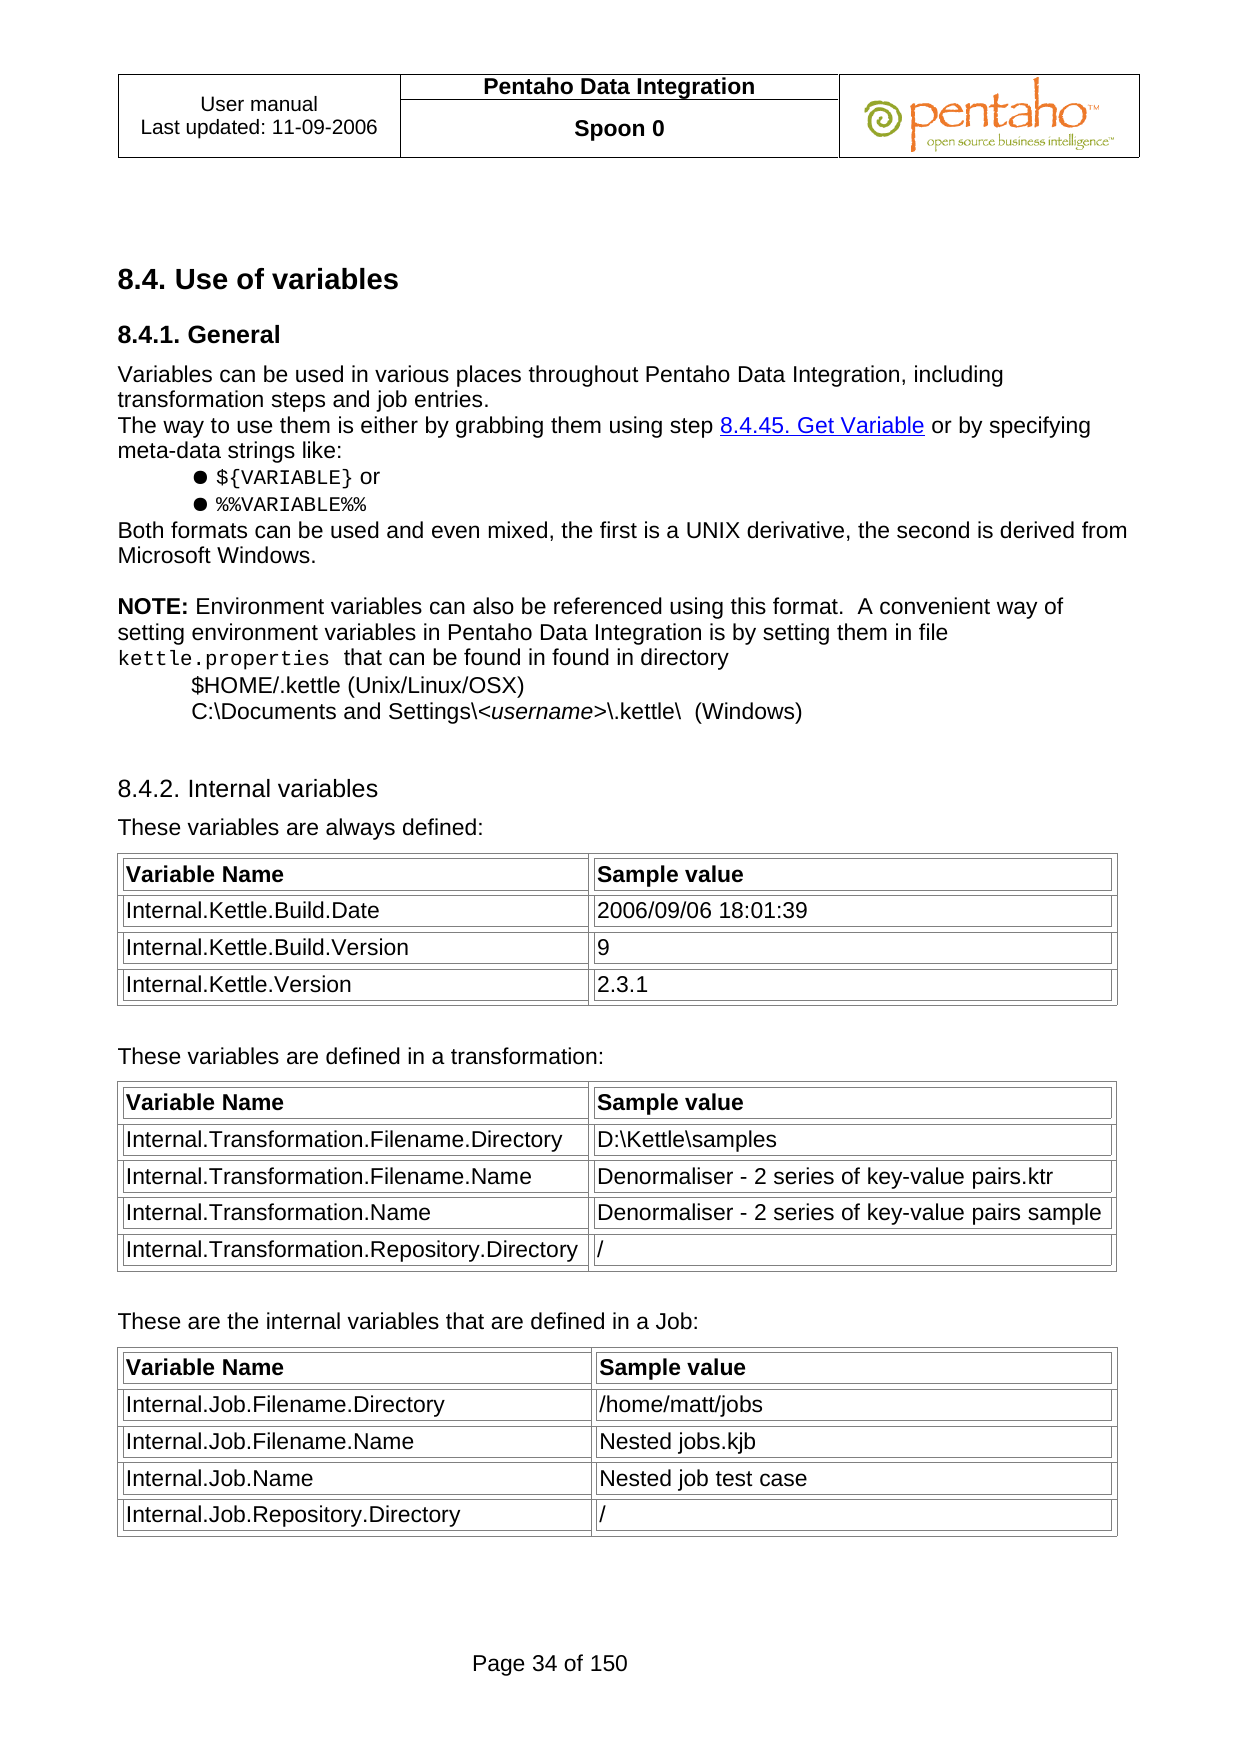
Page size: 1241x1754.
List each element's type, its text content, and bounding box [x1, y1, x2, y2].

text NOTE: Environment variables can also be referenced using this format. A convenient way of setting environment variables in Pentaho Data Integration is by setting them in file kettle.properties that can be found in found in directory [117, 594, 1137, 673]
text $HOME/.kettle (Unix/Linux/OSX) [117, 673, 1137, 698]
table_cell Denormaliser - 2 series of key-value pairs.ktr [589, 1161, 1116, 1197]
table_cell Internal.Kettle.Build.Date [118, 896, 588, 932]
text These are the internal variables that are defined in a Job: [117, 1309, 1137, 1334]
table_cell Internal.Kettle.Build.Version [118, 933, 588, 969]
text Both formats can be used and even mixed, the first is a UNIX derivative, the second is derived from Microsoft Windows. [117, 517, 1137, 568]
table_cell Denormaliser - 2 series of key-value pairs sample [589, 1198, 1116, 1234]
table_cell Internal.Kettle.Version [118, 970, 588, 1005]
table_cell Internal.Transformation.Name [118, 1198, 588, 1234]
list %%VARIABLE%% [191, 491, 1137, 517]
table_header Sample value [592, 1348, 1117, 1389]
table_cell 9 [589, 933, 1117, 969]
table_cell Internal.Job.Name [118, 1463, 591, 1499]
text Variables can be used in various places throughout Pentaho Data Integration, including transformation steps and job entries. [117, 361, 1137, 412]
table_header Variable Name [118, 854, 588, 895]
table_cell Internal.Job.Filename.Directory [118, 1390, 591, 1426]
table_cell Internal.Job.Filename.Name [118, 1427, 591, 1462]
subtitle General [117, 321, 1137, 349]
table_cell Nested jobs.kjb [592, 1427, 1117, 1462]
text These variables are always defined: [117, 815, 1137, 840]
table_cell /home/matt/jobs [592, 1390, 1117, 1426]
table_header Sample value [589, 854, 1117, 895]
table_cell Internal.Transformation.Filename.Directory [118, 1125, 588, 1160]
table_header Variable Name [118, 1082, 588, 1124]
table_cell Internal.Transformation.Repository.Directory [118, 1235, 588, 1271]
table_cell Internal.Job.Repository.Directory [118, 1500, 591, 1536]
table_cell 2006/09/06 18:01:39 [589, 896, 1117, 932]
table_cell / [589, 1235, 1116, 1271]
table_cell / [592, 1500, 1117, 1536]
list ${VARIABLE} or [191, 463, 1137, 491]
table_cell D:\Kettle\samples [589, 1125, 1116, 1160]
subtitle Use of variables [117, 263, 1137, 296]
table_cell 2.3.1 [589, 970, 1117, 1005]
table_cell Nested job test case [592, 1463, 1117, 1499]
table_cell Internal.Transformation.Filename.Name [118, 1161, 588, 1197]
table_header Sample value [589, 1082, 1116, 1124]
text These variables are defined in a transformation: [117, 1043, 1137, 1069]
subtitle Internal variables [117, 774, 1137, 802]
text The way to use them is either by grabbing them using step 8.4.45. Get Variable or by specifying meta-data strings like: [117, 412, 1137, 463]
table_header Variable Name [118, 1348, 591, 1389]
text C:\Documents and Settings\<username>\.kettle\ (Windows) [117, 698, 1137, 724]
